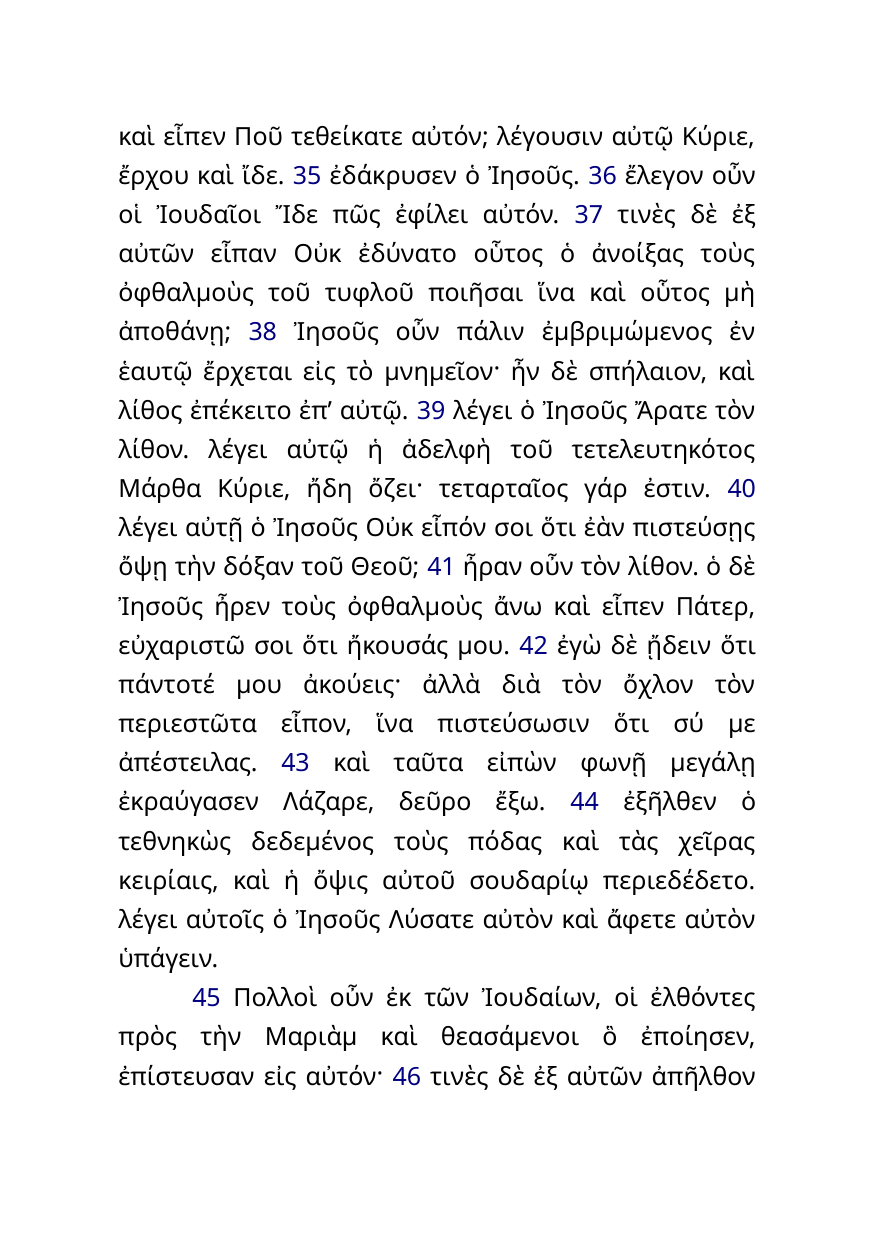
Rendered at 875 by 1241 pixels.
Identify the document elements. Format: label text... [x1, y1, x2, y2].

text καὶ εἶπεν Ποῦ τεθείκατε αὐτόν; λέγουσιν αὐτῷ Κύριε, ἔρχου καὶ ἴδε. 35 ἐδάκρυσεν ὁ Ἰησοῦς. 36 ἔλεγον οὖν οἱ Ἰουδαῖοι Ἴδε πῶς ἐφίλει αὐτόν. 37 τινὲς δὲ ἐξ αὐτῶν εἶπαν Οὐκ ἐδύνατο οὗτος ὁ ἀνοίξας τοὺς ὀφθαλμοὺς τοῦ τυφλοῦ ποιῆσαι ἵνα καὶ οὗτος μὴ ἀποθάνῃ; 38 Ἰησοῦς οὖν πάλιν ἐμβριμώμενος ἐν ἑαυτῷ ἔρχεται εἰς τὸ μνημεῖον· ἦν δὲ σπήλαιον, καὶ λίθος ἐπέκειτο ἐπ’ αὐτῷ. 39 λέγει ὁ Ἰησοῦς Ἄρατε τὸν λίθον. λέγει αὐτῷ ἡ ἀδελφὴ τοῦ τετελευτηκότος Μάρθα Κύριε, ἤδη ὄζει· τεταρταῖος γάρ ἐστιν. 40 λέγει αὐτῇ ὁ Ἰησοῦς Οὐκ εἶπόν σοι ὅτι ἐὰν πιστεύσῃς ὄψῃ τὴν δόξαν τοῦ Θεοῦ; 41 ἦραν οὖν τὸν λίθον. ὁ δὲ Ἰησοῦς ἦρεν τοὺς ὀφθαλμοὺς ἄνω καὶ εἶπεν Πάτερ, εὐχαριστῶ σοι ὅτι ἤκουσάς μου. 42 ἐγὼ δὲ ᾔδειν ὅτι πάντοτέ μου ἀκούεις· ἀλλὰ διὰ τὸν ὄχλον τὸν περιεστῶτα εἶπον, ἵνα πιστεύσωσιν ὅτι σύ με ἀπέστειλας. 43 καὶ ταῦτα εἰπὼν φωνῇ μεγάλῃ ἐκραύγασεν Λάζαρε, δεῦρο ἔξω. 44 ἐξῆλθεν ὁ τεθνηκὼς δεδεμένος τοὺς πόδας καὶ τὰς χεῖρας κειρίαις, καὶ ἡ ὄψις αὐτοῦ σουδαρίῳ περιεδέδετο. λέγει αὐτοῖς ὁ Ἰησοῦς Λύσατε αὐτὸν καὶ ἄφετε αὐτὸν ὑπάγειν. [118, 118, 756, 975]
text 45 Πολλοὶ οὖν ἐκ τῶν Ἰουδαίων, οἱ ἐλθόντες πρὸς τὴν Μαριὰμ καὶ θεασάμενοι ὃ ἐποίησεν, ἐπίστευσαν εἰς αὐτόν· 46 τινὲς δὲ ἐξ αὐτῶν ἀπῆλθον [118, 980, 756, 1092]
